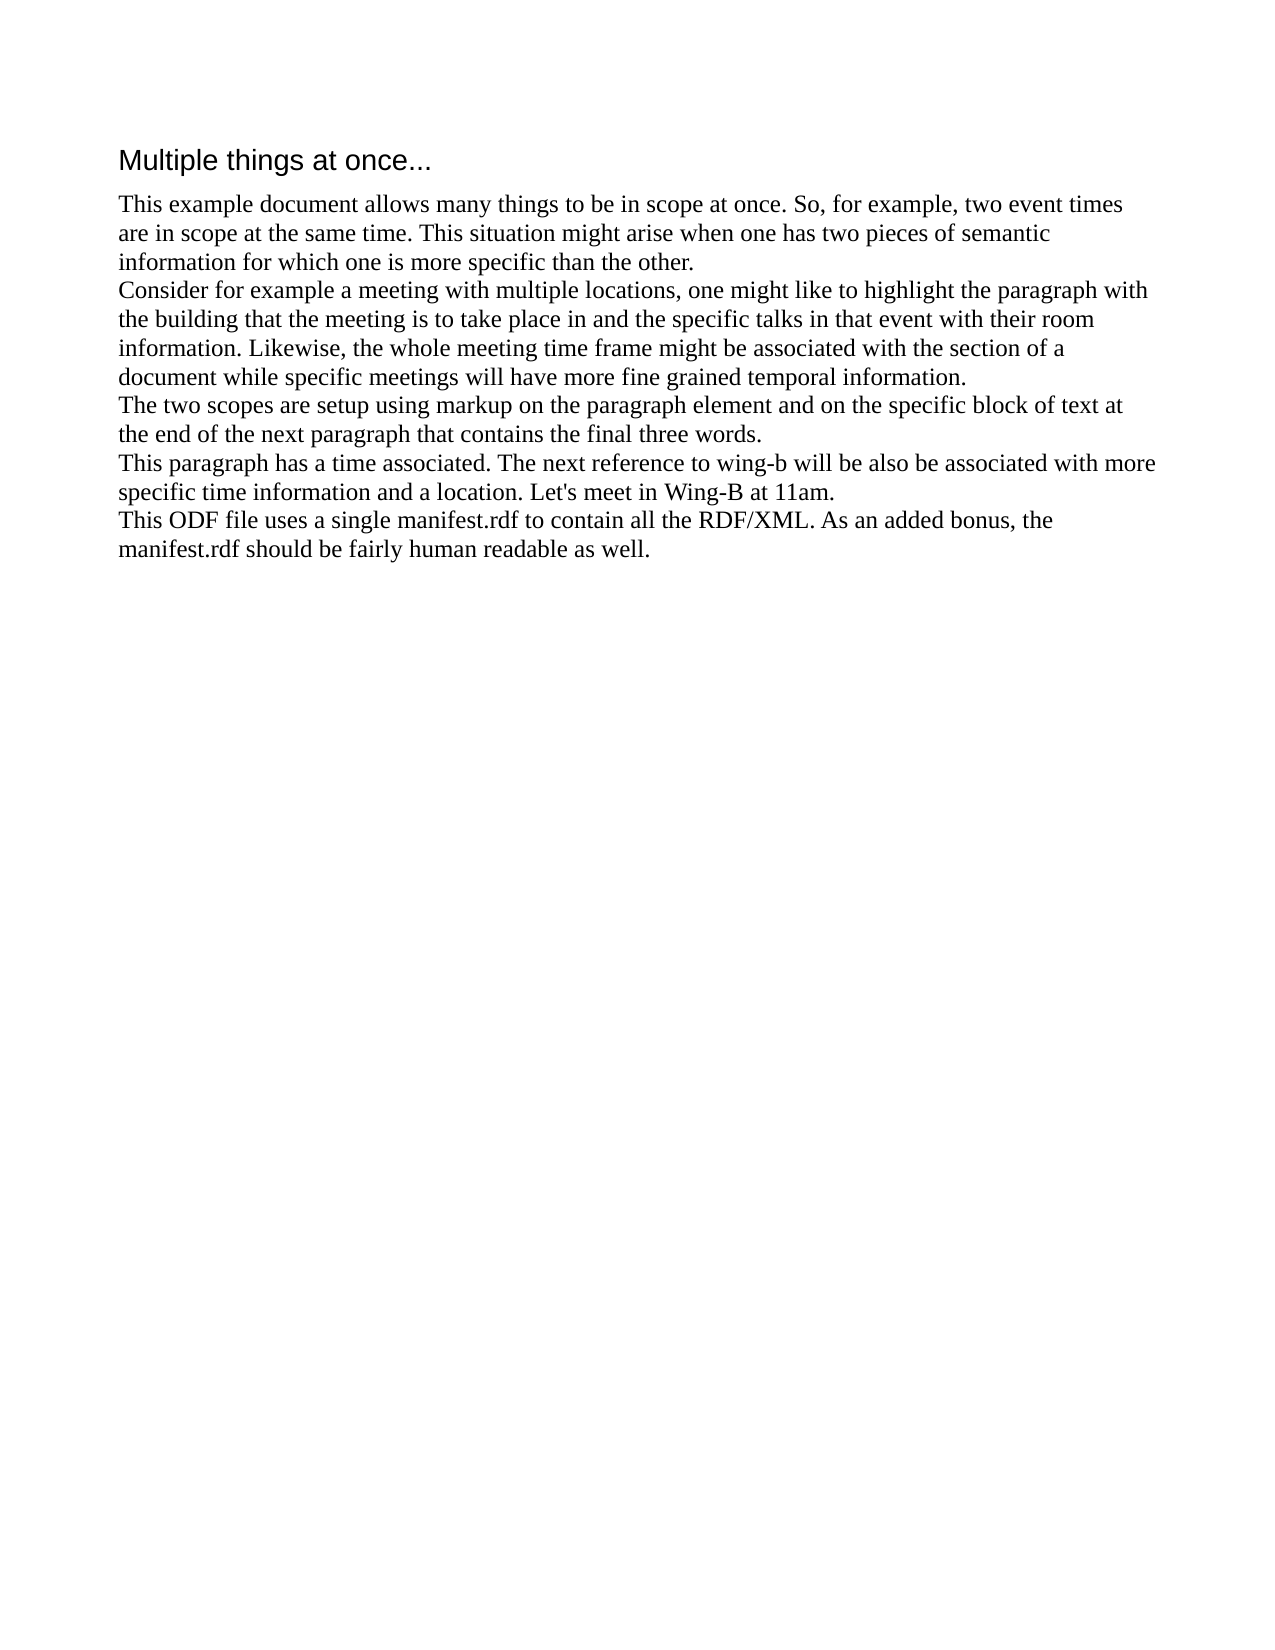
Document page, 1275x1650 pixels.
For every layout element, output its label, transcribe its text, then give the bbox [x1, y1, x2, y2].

subtitle Multiple things at once... [118, 143, 1157, 177]
text Consider for example a meeting with multiple locations, one might like to highlight the paragraph with the building that the meeting is to take place in and the specific talks in that event with their room information. Likewise, the whole meeting time frame might be associated with the section of a document while specific meetings will have more fine grained temporal information. [118, 275, 1157, 390]
text This example document allows many things to be in scope at once. So, for example, two event times are in scope at the same time. This situation might arise when one has two pieces of semantic information for which one is more specific than the other. [118, 189, 1157, 275]
text This ODF file uses a single manifest.rdf to contain all the RDF/XML. As an added bonus, the manifest.rdf should be fairly human readable as well. [118, 505, 1157, 563]
text The two scopes are setup using markup on the paragraph element and on the specific block of text at the end of the next paragraph that contains the final three words. [118, 390, 1157, 448]
text This paragraph has a time associated. The next reference to wing-b will be also be associated with more specific time information and a location. Let's meet in Wing-B at 11am. [118, 448, 1157, 505]
